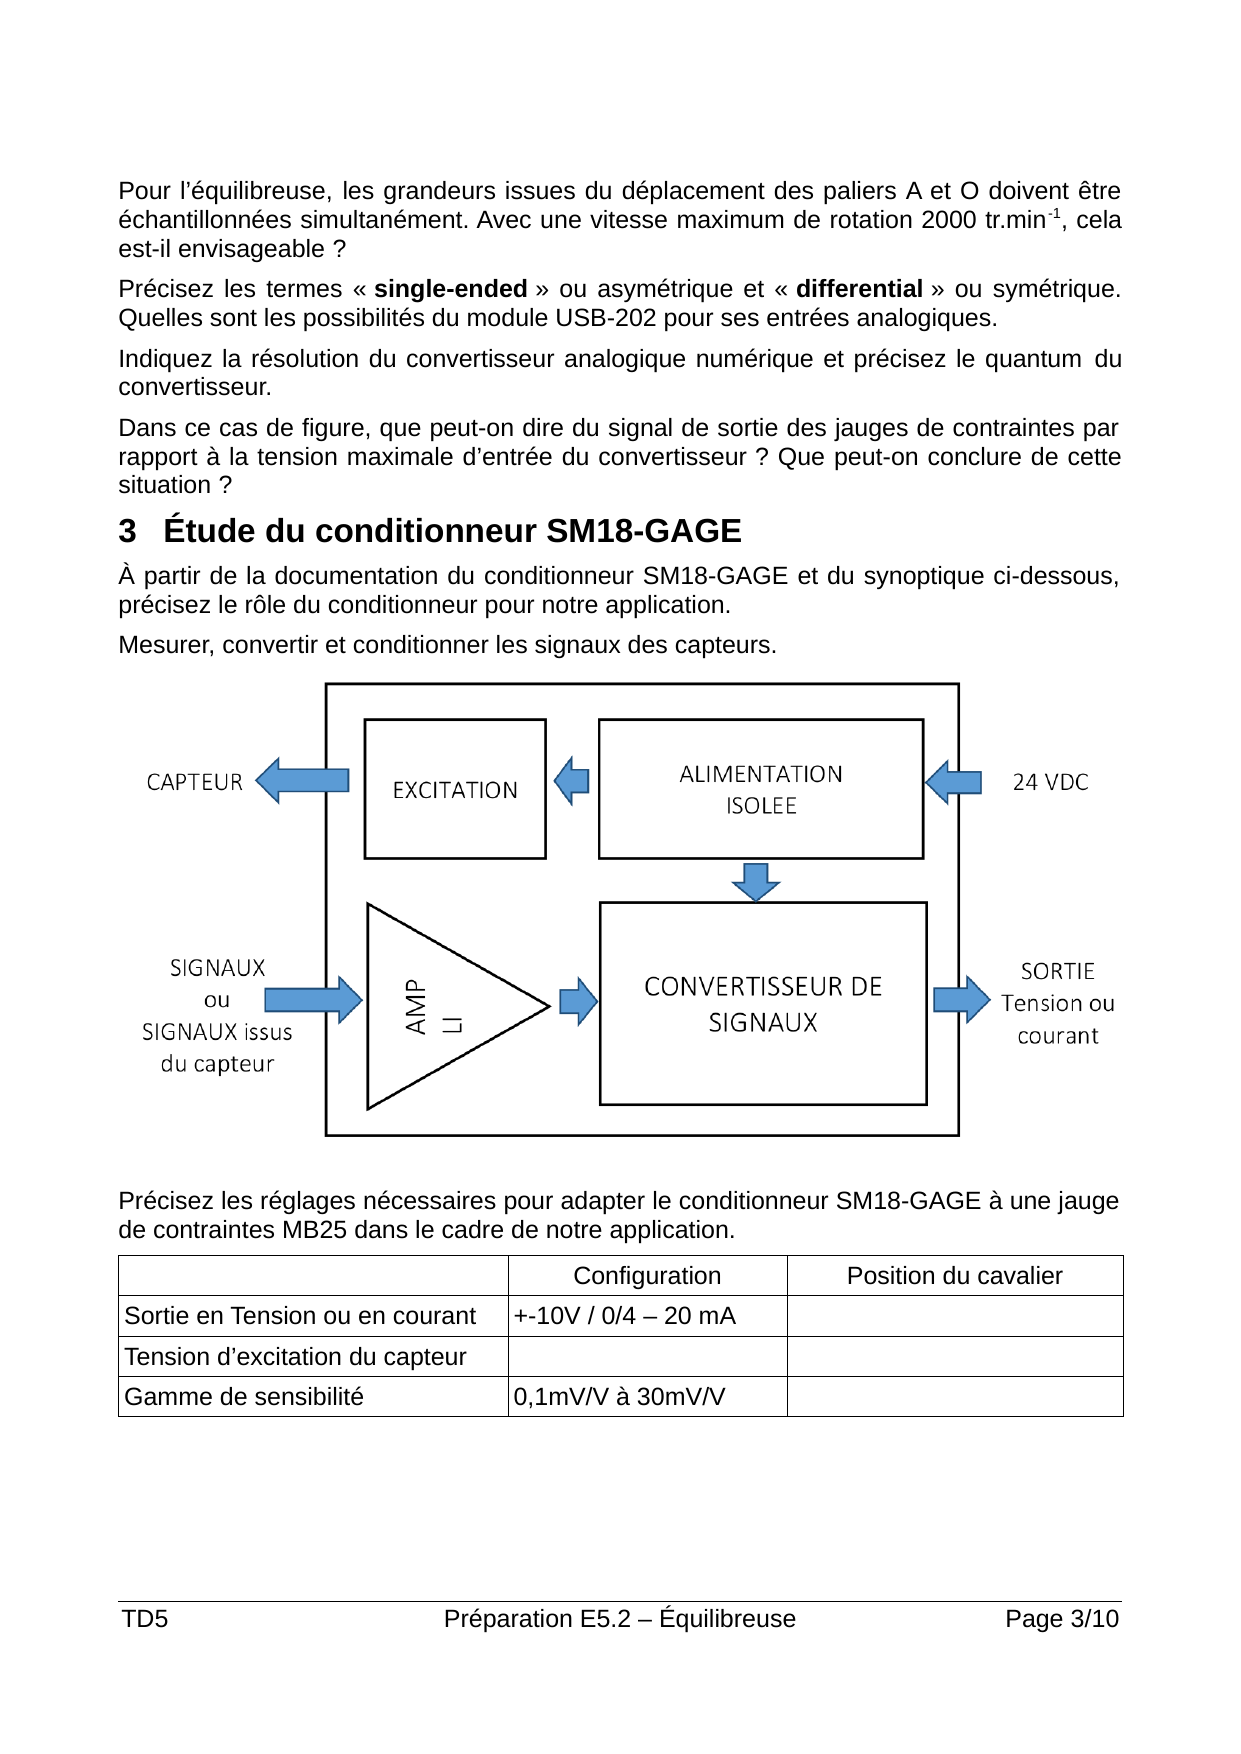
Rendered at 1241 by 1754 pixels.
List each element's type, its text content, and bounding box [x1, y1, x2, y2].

table_header [119, 1256, 508, 1295]
text Précisez les réglages nécessaires pour adapter le conditionneur SM18-GAGE à une jauge de contraintes MB25 dans le cadre de notre application. [118, 1186, 1122, 1243]
table_cell [788, 1377, 1123, 1416]
subtitle Étude du conditionneur SM18-GAGE [118, 511, 1122, 549]
text Indiquez la résolution du convertisseur analogique numérique et précisez le quantum du convertisseur. [118, 344, 1122, 401]
text Précisez les termes « single-ended » ou asymétrique et « differential » ou symétrique. Quelles sont les possibilités du module USB-202 pour ses entrées analogiques. [118, 274, 1122, 332]
table_cell Sortie en Tension ou en courant [119, 1296, 508, 1336]
table_header Configuration [509, 1256, 787, 1295]
table_cell Tension d’excitation du capteur [119, 1337, 508, 1376]
table_cell [509, 1337, 787, 1376]
text À partir de la documentation du conditionneur SM18-GAGE et du synoptique ci-dessous, précisez le rôle du conditionneur pour notre application. [118, 561, 1122, 619]
table_cell [788, 1337, 1123, 1376]
table_cell Gamme de sensibilité [119, 1377, 508, 1416]
text Dans ce cas de figure, que peut-on dire du signal de sortie des jauges de contraintes par rapport à la tension maximale d’entrée du convertisseur ? Que peut-on conclure de cette situation ? [118, 413, 1122, 499]
table_cell 0,1mV/V à 30mV/V [509, 1377, 787, 1416]
table_header Position du cavalier [788, 1256, 1123, 1295]
text Mesurer, convertir et conditionner les signaux des capteurs. [118, 630, 1122, 659]
table_cell [788, 1296, 1123, 1336]
picture [118, 671, 1123, 1146]
text Pour l’équilibreuse, les grandeurs issues du déplacement des paliers A et O doivent être échantillonnées simultanément. Avec une vitesse maximum de rotation 2000 tr.min-1, cela est-il envisageable ? [118, 176, 1122, 263]
table_cell +-10V / 0/4 – 20 mA [509, 1296, 787, 1336]
